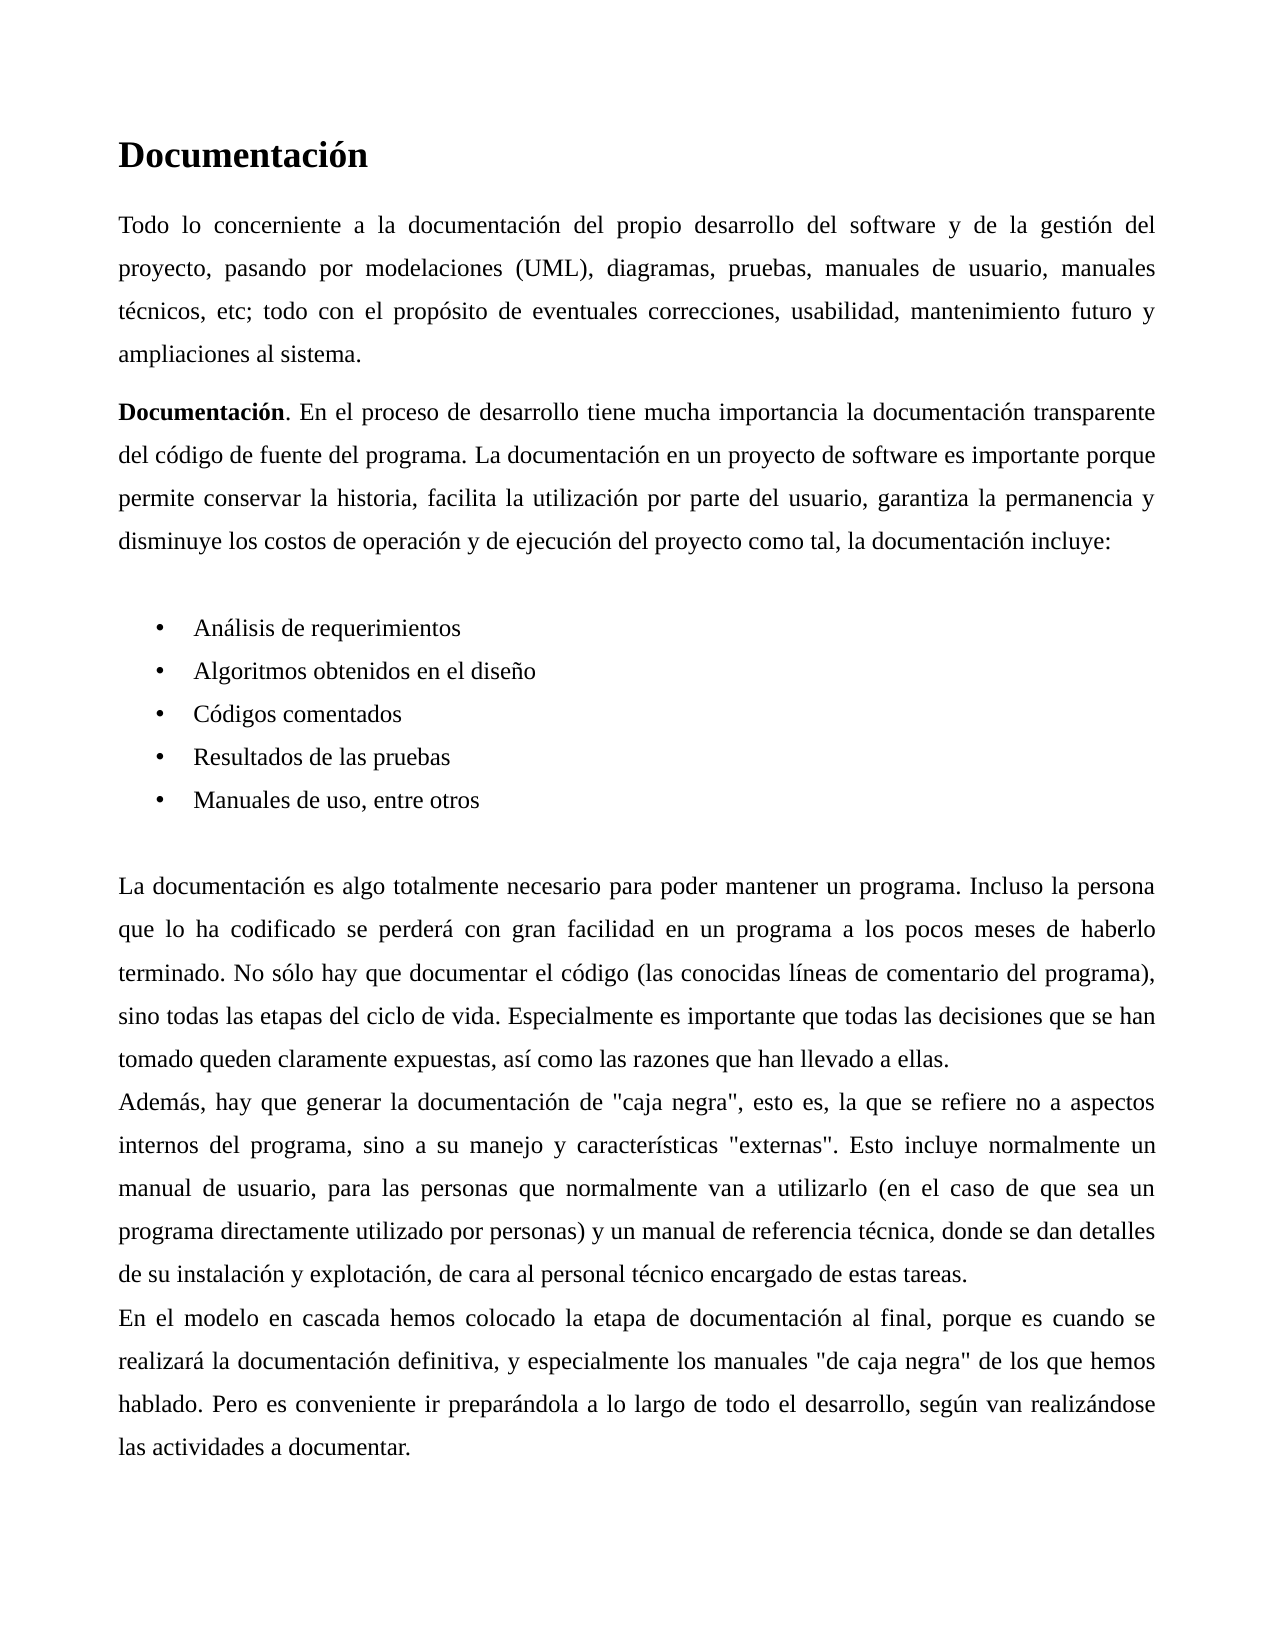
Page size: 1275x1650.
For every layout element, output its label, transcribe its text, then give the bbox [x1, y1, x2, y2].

list Resultados de las pruebas [156, 742, 1157, 771]
text En el modelo en cascada hemos colocado la etapa de documentación al final, porque es cuando se realizará la documentación definitiva, y especialmente los manuales "de caja negra" de los que hemos hablado. Pero es conveniente ir preparándola a lo largo de todo el desarrollo, según van realizándose las actividades a documentar. [118, 1303, 1157, 1461]
list Manuales de uso, entre otros [156, 785, 1157, 814]
subtitle Documentación [118, 133, 1157, 176]
list Análisis de requerimientos [156, 613, 1157, 641]
list Códigos comentados [156, 699, 1157, 728]
text Documentación. En el proceso de desarrollo tiene mucha importancia la documentación transparente del código de fuente del programa. La documentación en un proyecto de software es importante porque permite conservar la historia, facilita la utilización por parte del usuario, garantiza la permanencia y disminuye los costos de operación y de ejecución del proyecto como tal, la documentación incluye: [118, 397, 1157, 555]
list Algoritmos obtenidos en el diseño [156, 656, 1157, 684]
text Además, hay que generar la documentación de "caja negra", esto es, la que se refiere no a aspectos internos del programa, sino a su manejo y características "externas". Esto incluye normalmente un manual de usuario, para las personas que normalmente van a utilizarlo (en el caso de que sea un programa directamente utilizado por personas) y un manual de referencia técnica, donde se dan detalles de su instalación y explotación, de cara al personal técnico encargado de estas tareas. [118, 1087, 1157, 1288]
text La documentación es algo totalmente necesario para poder mantener un programa. Incluso la persona que lo ha codificado se perderá con gran facilidad en un programa a los pocos meses de haberlo terminado. No sólo hay que documentar el código (las conocidas líneas de comentario del programa), sino todas las etapas del ciclo de vida. Especialmente es importante que todas las decisiones que se han tomado queden claramente expuestas, así como las razones que han llevado a ellas. [118, 871, 1157, 1073]
text Todo lo concerniente a la documentación del propio desarrollo del software y de la gestión del proyecto, pasando por modelaciones (UML), diagramas, pruebas, manuales de usuario, manuales técnicos, etc; todo con el propósito de eventuales correcciones, usabilidad, mantenimiento futuro y ampliaciones al sistema. [118, 210, 1157, 368]
